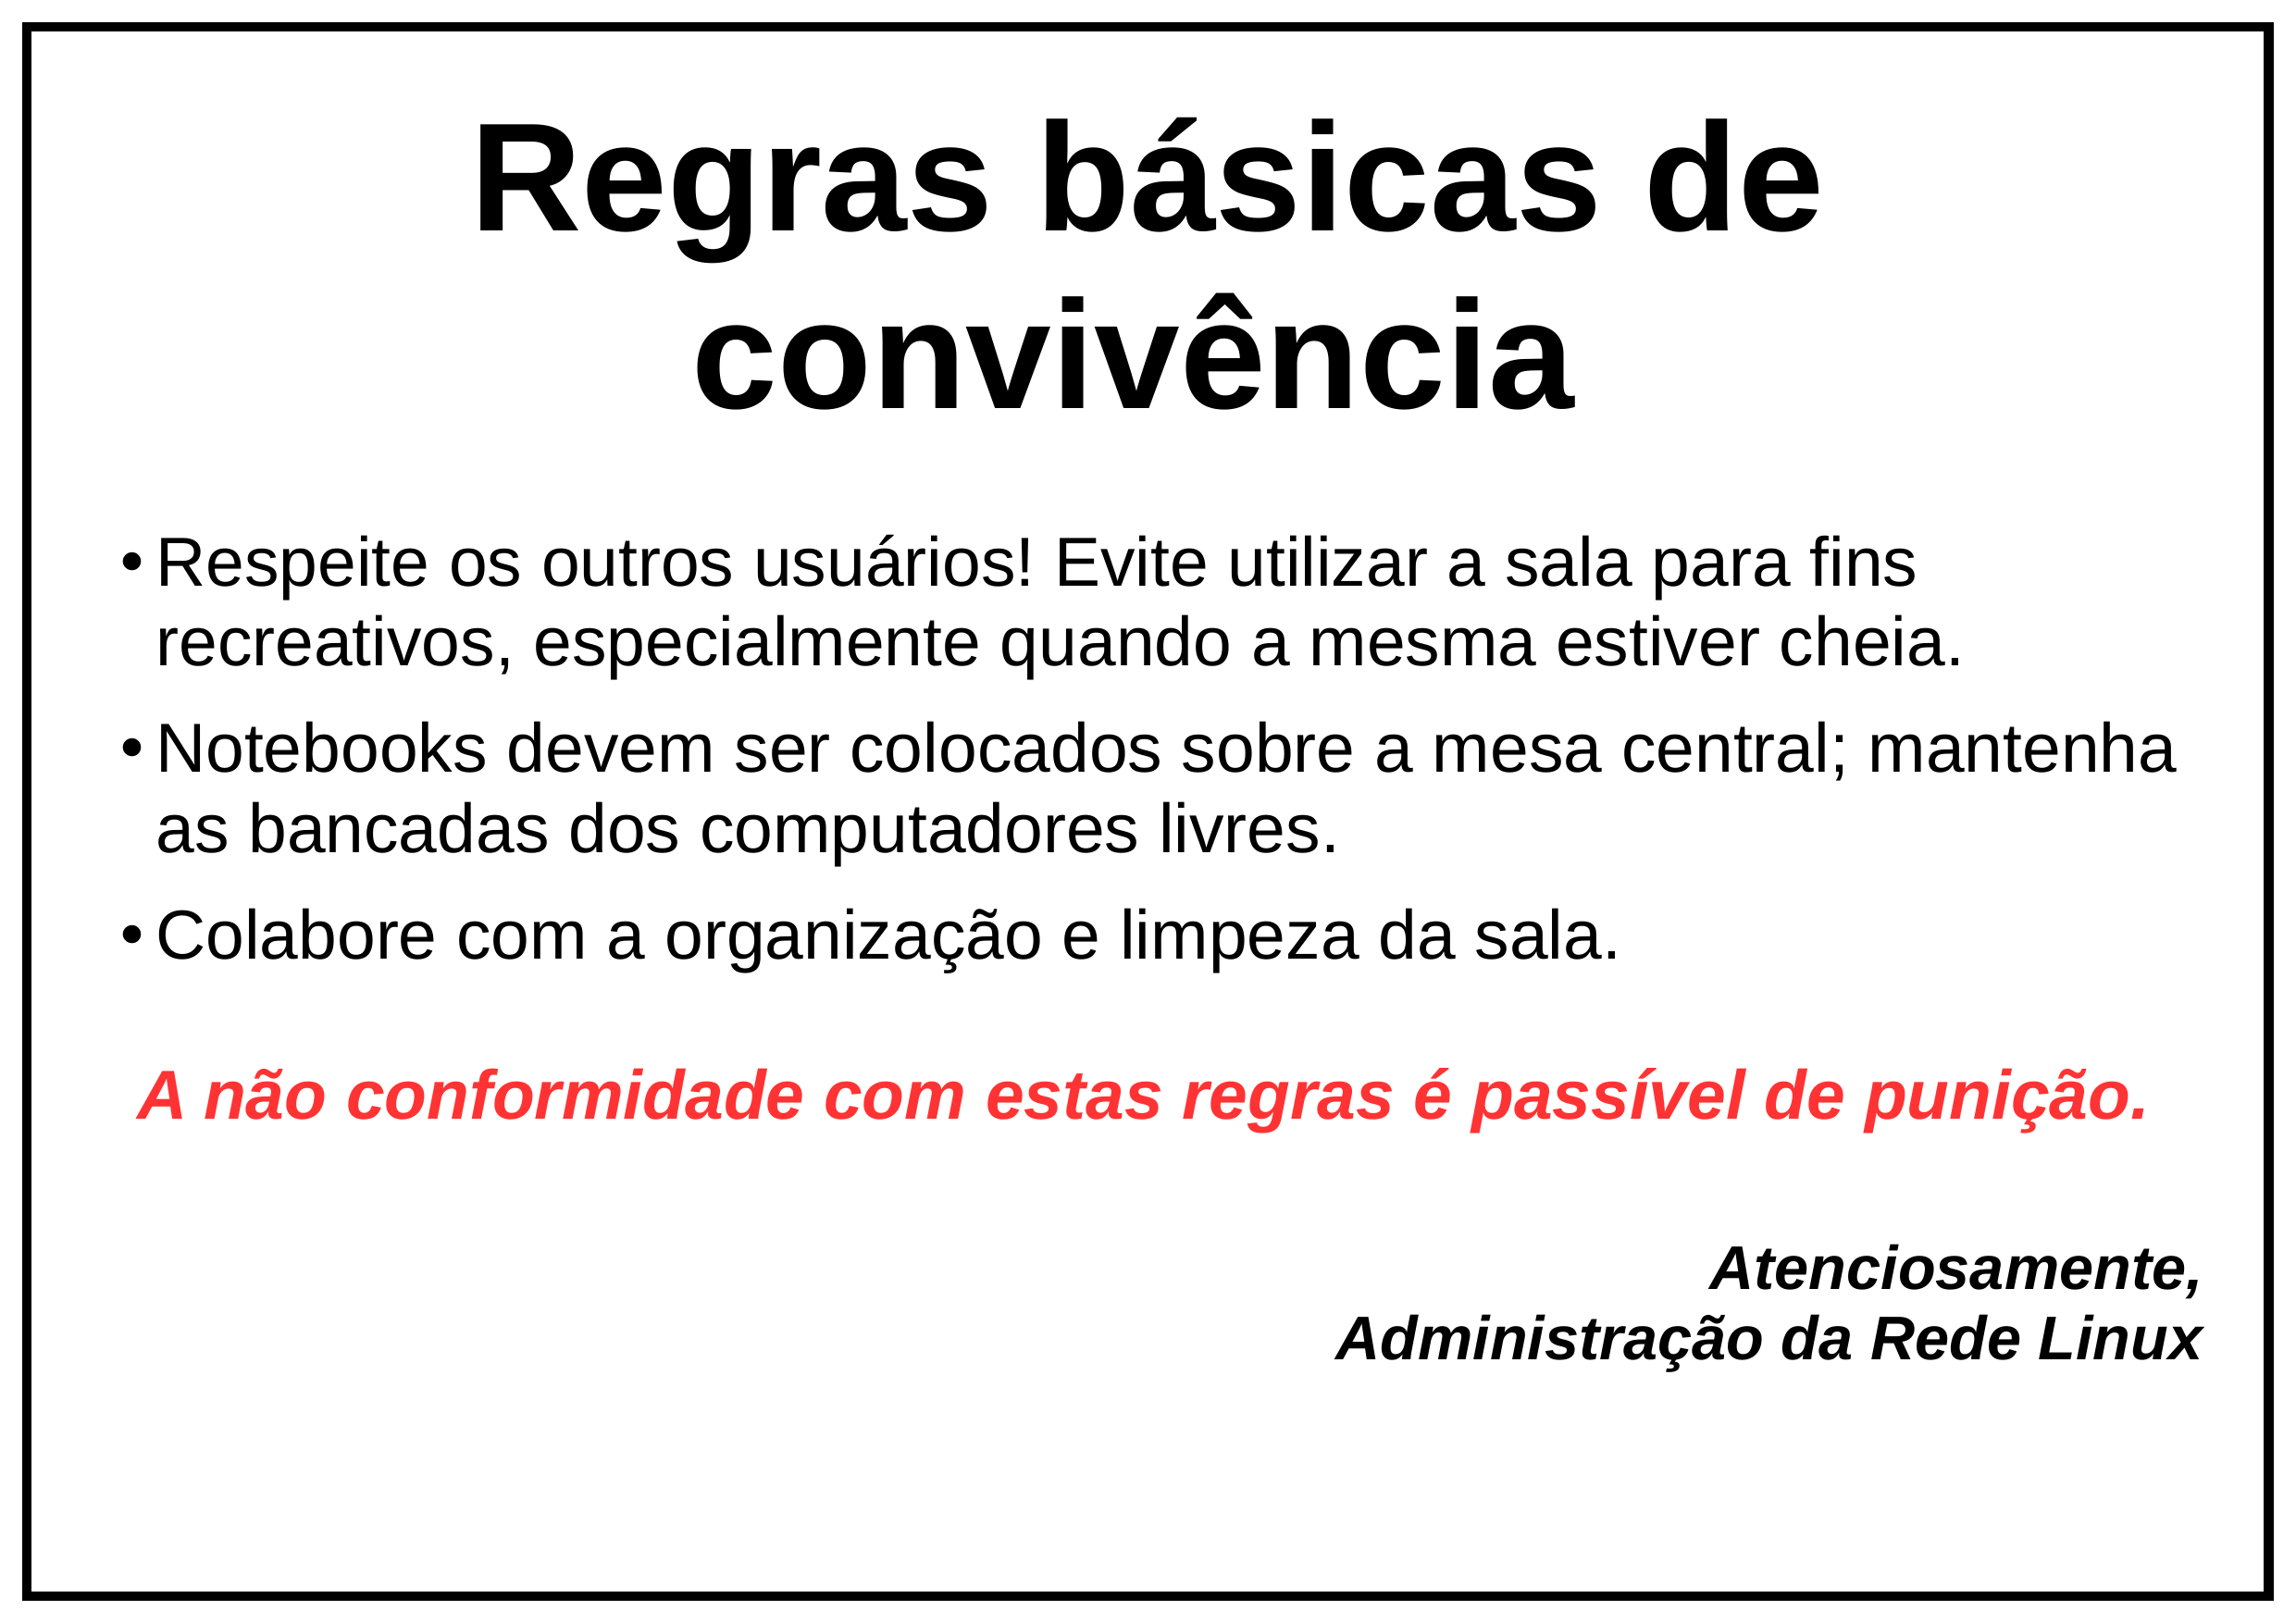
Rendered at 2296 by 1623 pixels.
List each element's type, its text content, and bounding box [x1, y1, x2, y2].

text Atenciosamente, [86, 1232, 2209, 1302]
list Colabore com a organização e limpeza da sala. [121, 894, 2209, 974]
text Regras básicas de convivência [86, 86, 2209, 440]
list Respeite os outros usuários! Evite utilizar a sala para fins recreativos, especialmente quando a mesma estiver cheia. [121, 521, 2209, 681]
text A não conformidade com estas regras é passível de punição. [86, 1054, 2209, 1134]
text Administração da Rede Linux [86, 1302, 2209, 1373]
list Notebooks devem ser colocados sobre a mesa central; mantenha as bancadas dos computadores livres. [121, 707, 2209, 867]
